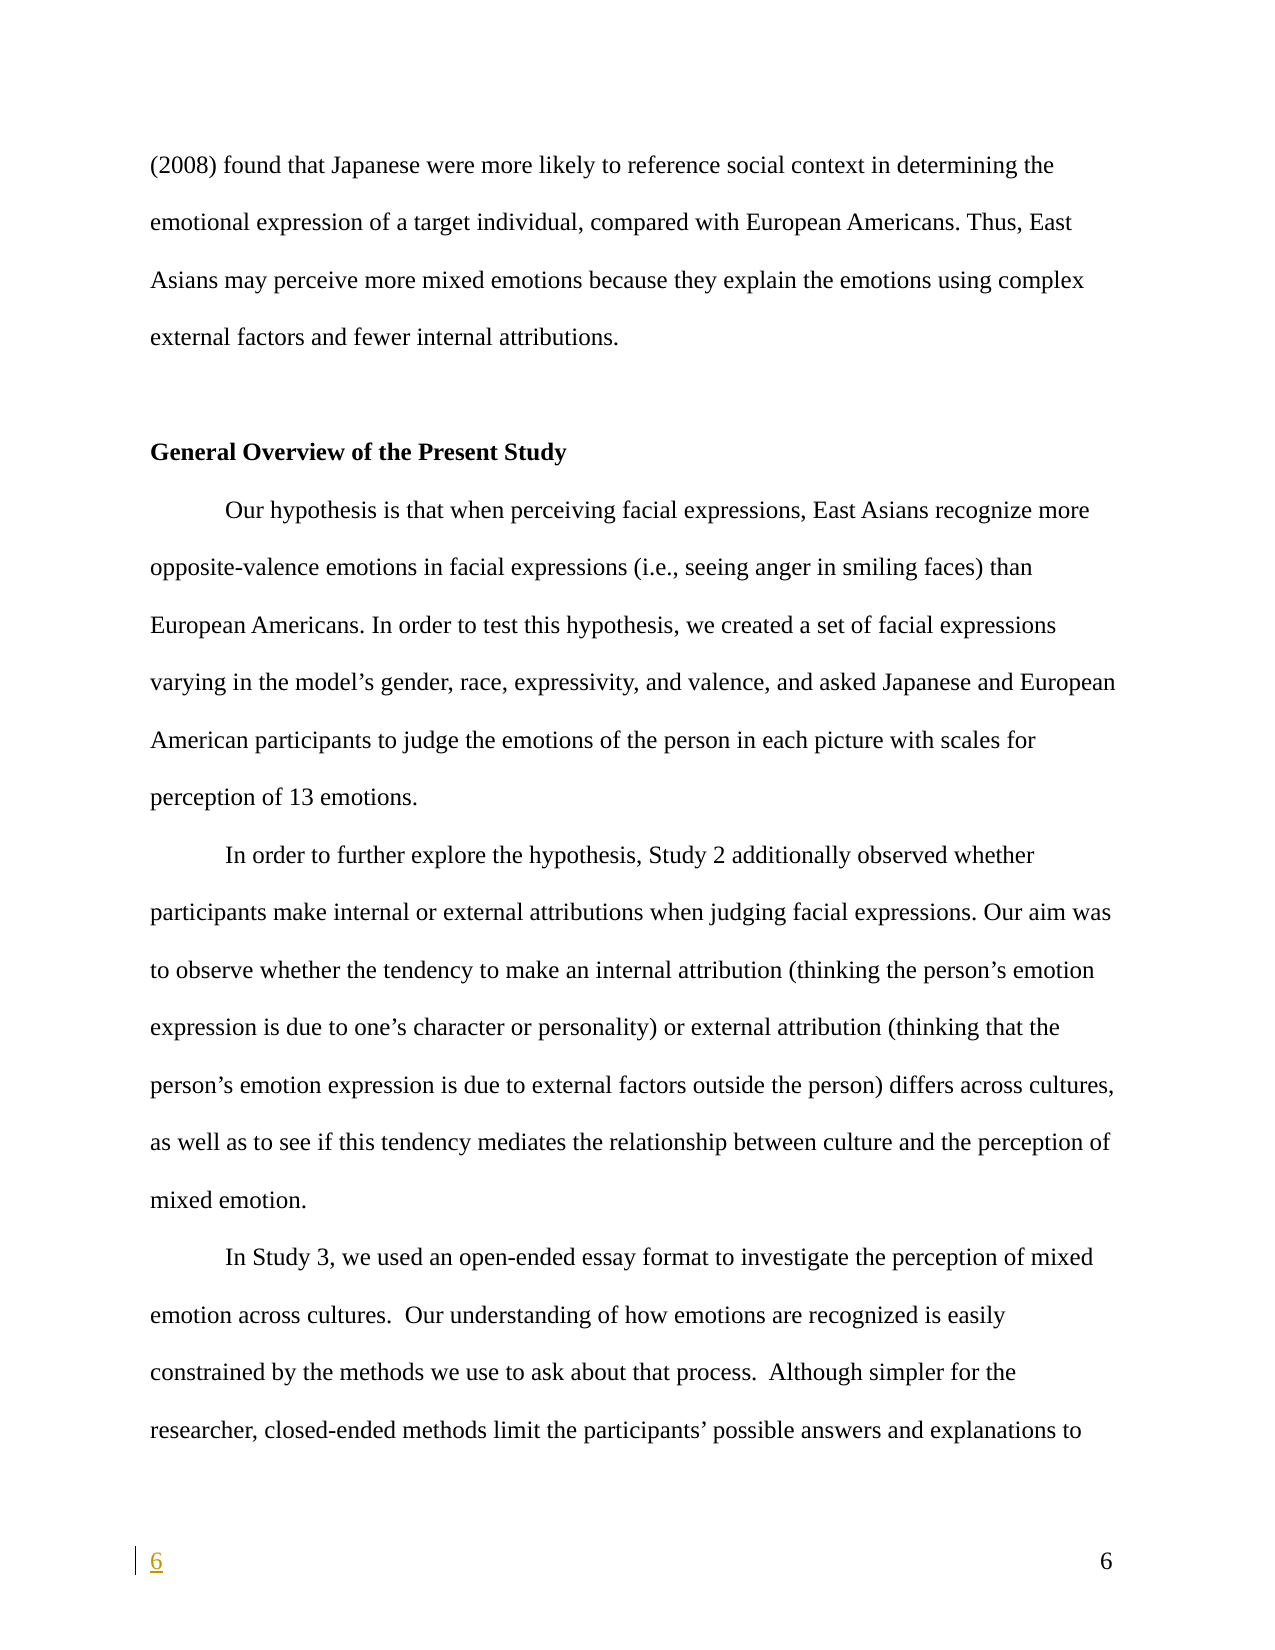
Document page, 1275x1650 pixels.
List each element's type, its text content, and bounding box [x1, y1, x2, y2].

text In Study 3, we used an open-ended essay format to investigate the perception of mixed emotion across cultures. Our understanding of how emotions are recognized is easily constrained by the methods we use to ask about that process. Although simpler for the researcher, closed-ended methods limit the participants’ possible answers and explanations to [150, 1242, 1125, 1444]
text General Overview of the Present Study [150, 437, 1125, 466]
text In order to further explore the hypothesis, Study 2 additionally observed whether participants make internal or external attributions when judging facial expressions. Our aim was to observe whether the tendency to make an internal attribution (thinking the person’s emotion expression is due to one’s character or personality) or external attribution (thinking that the person’s emotion expression is due to external factors outside the person) differs across cultures, as well as to see if this tendency mediates the relationship between culture and the perception of mixed emotion. [150, 840, 1125, 1214]
text (2008) found that Japanese were more likely to reference social context in determining the emotional expression of a target individual, compared with European Americans. Thus, East Asians may perceive more mixed emotions because they explain the emotions using complex external factors and fewer internal attributions. [150, 150, 1125, 351]
text Our hypothesis is that when perceiving facial expressions, East Asians recognize more opposite-valence emotions in facial expressions (i.e., seeing anger in smiling faces) than European Americans. In order to test this hypothesis, we created a set of facial expressions varying in the model’s gender, race, expressivity, and valence, and asked Japanese and European American participants to judge the emotions of the person in each picture with scales for perception of 13 emotions. [150, 495, 1125, 811]
